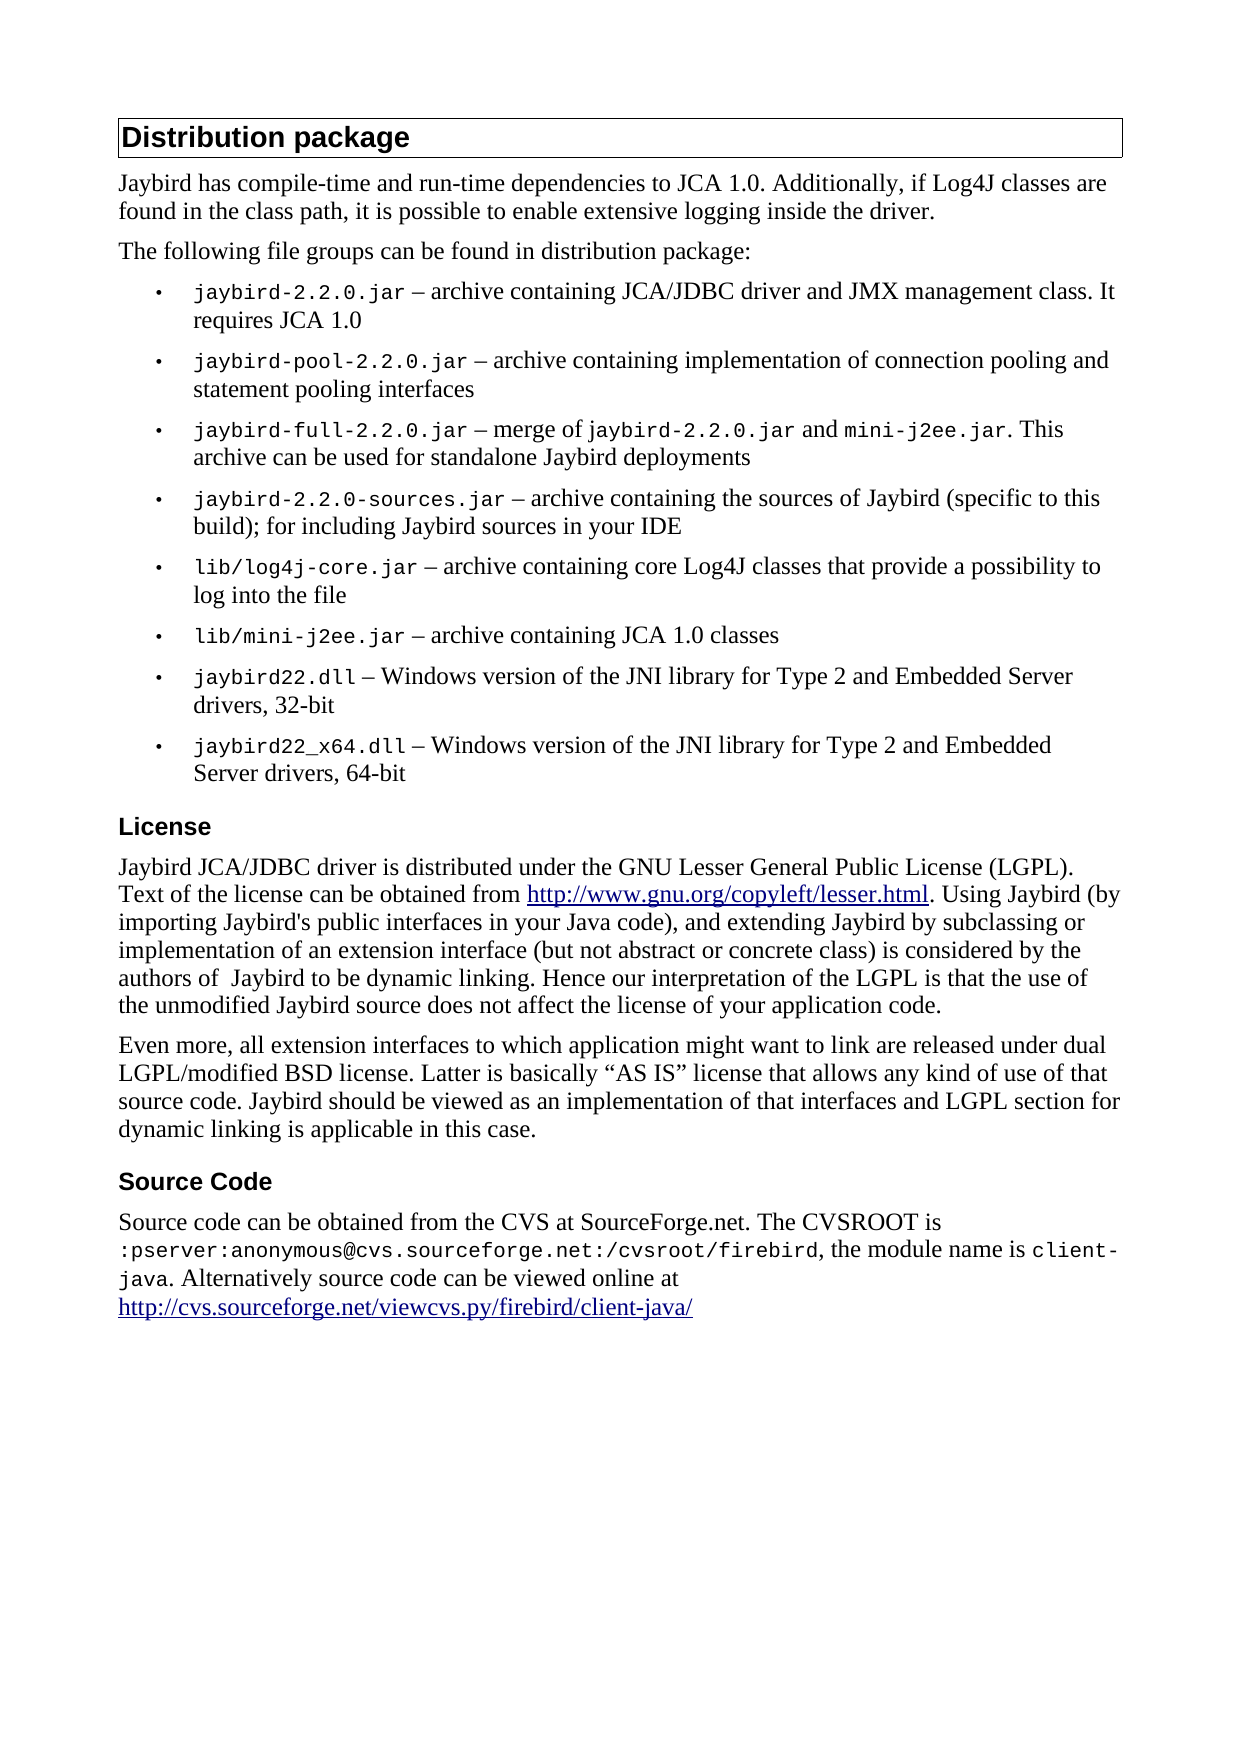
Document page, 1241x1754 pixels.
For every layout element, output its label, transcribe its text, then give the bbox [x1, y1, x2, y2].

list jaybird-full-2.2.0.jar – merge of jaybird-2.2.0.jar and mini-j2ee.jar. This archive can be used for standalone Jaybird deployments [156, 415, 1122, 471]
text The following file groups can be found in distribution package: [118, 237, 1122, 265]
text Source code can be obtained from the CVS at SourceForge.net. The CVSROOT is :pserver:anonymous@cvs.sourceforge.net:/cvsroot/firebird, the module name is client-java. Alternatively source code can be viewed online at http://cvs.sourceforge.net/viewcvs.py/firebird/client-java/ [118, 1208, 1122, 1320]
text Jaybird has compile-time and run-time dependencies to JCA 1.0. Additionally, if Log4J classes are found in the class path, it is possible to enable extensive logging inside the driver. [118, 169, 1122, 225]
list jaybird-2.2.0.jar – archive containing JCA/JDBC driver and JMX management class. It requires JCA 1.0 [156, 277, 1122, 334]
list lib/mini-j2ee.jar – archive containing JCA 1.0 classes [156, 621, 1122, 650]
subtitle License [118, 812, 1122, 840]
list jaybird22.dll – Windows version of the JNI library for Type 2 and Embedded Server drivers, 32-bit [156, 662, 1122, 718]
list jaybird22_x64.dll – Windows version of the JNI library for Type 2 and Embedded Server drivers, 64-bit [156, 731, 1122, 787]
text Jaybird JCA/JDBC driver is distributed under the GNU Lesser General Public License (LGPL). Text of the license can be obtained from http://www.gnu.org/copyleft/lesser.html. Using Jaybird (by importing Jaybird's public interfaces in your Java code), and extending Jaybird by subclassing or implementation of an extension interface (but not abstract or concrete class) is considered by the authors of Jaybird to be dynamic linking. Hence our interpretation of the LGPL is that the use of the unmodified Jaybird source does not affect the license of your application code. [118, 853, 1122, 1019]
list jaybird-pool-2.2.0.jar – archive containing implementation of connection pooling and statement pooling interfaces [156, 346, 1122, 402]
list lib/log4j-core.jar – archive containing core Log4J classes that provide a possibility to log into the file [156, 552, 1122, 609]
subtitle Source Code [118, 1167, 1122, 1195]
text Even more, all extension interfaces to which application might want to link are released under dual LGPL/modified BSD license. Latter is basically “AS IS” license that allows any kind of use of that source code. Jaybird should be viewed as an implementation of that interfaces and LGPL section for dynamic linking is applicable in this case. [118, 1032, 1122, 1142]
list jaybird-2.2.0-sources.jar – archive containing the sources of Jaybird (specific to this build); for including Jaybird sources in your IDE [156, 484, 1122, 540]
